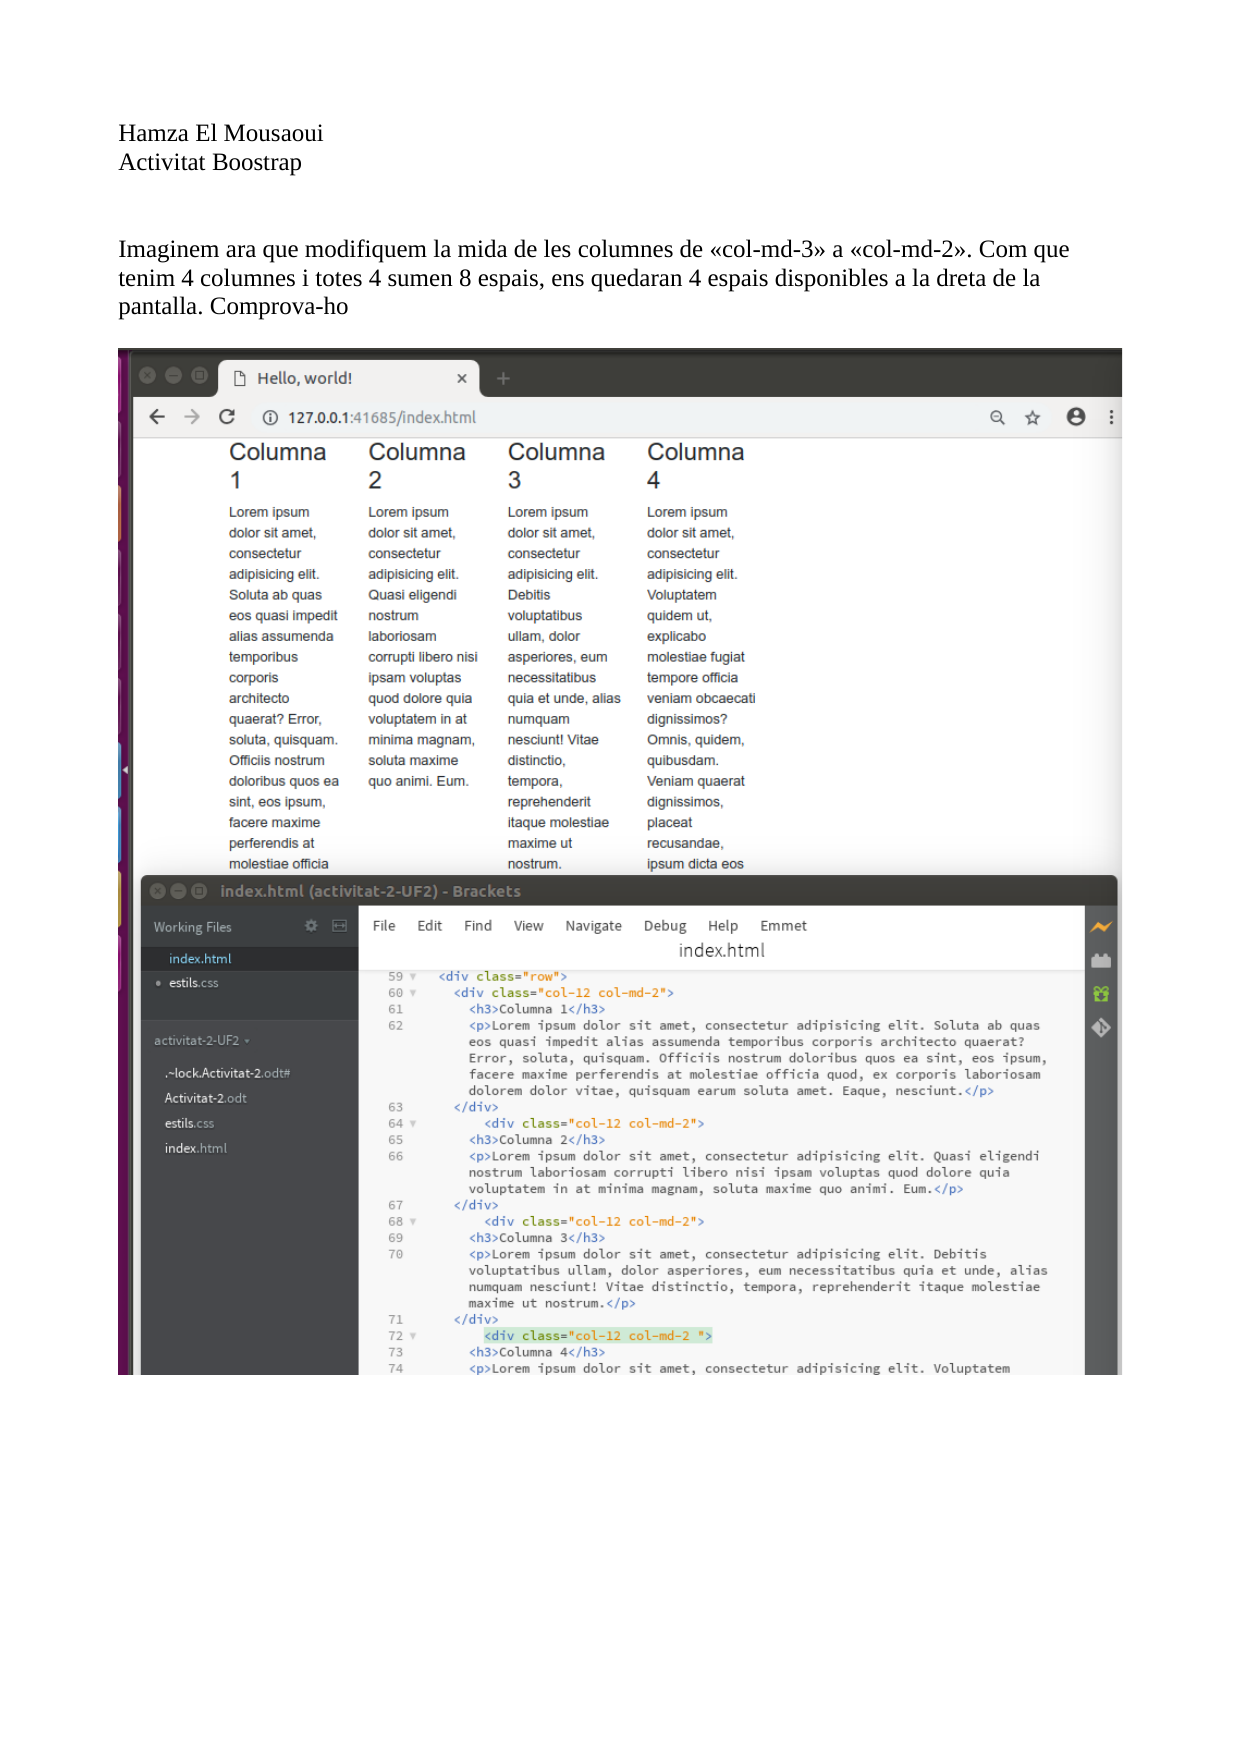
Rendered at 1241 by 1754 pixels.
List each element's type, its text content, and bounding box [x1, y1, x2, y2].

text Imaginem ara que modifiquem la mida de les columnes de «col-md-3» a «col-md-2». Com que [118, 234, 1122, 263]
picture [118, 348, 1123, 1375]
text pantalla. Comprova-ho [118, 291, 1122, 320]
text tenim 4 columnes i totes 4 sumen 8 espais, ens quedaran 4 espais disponibles a la dreta de la [118, 263, 1122, 291]
